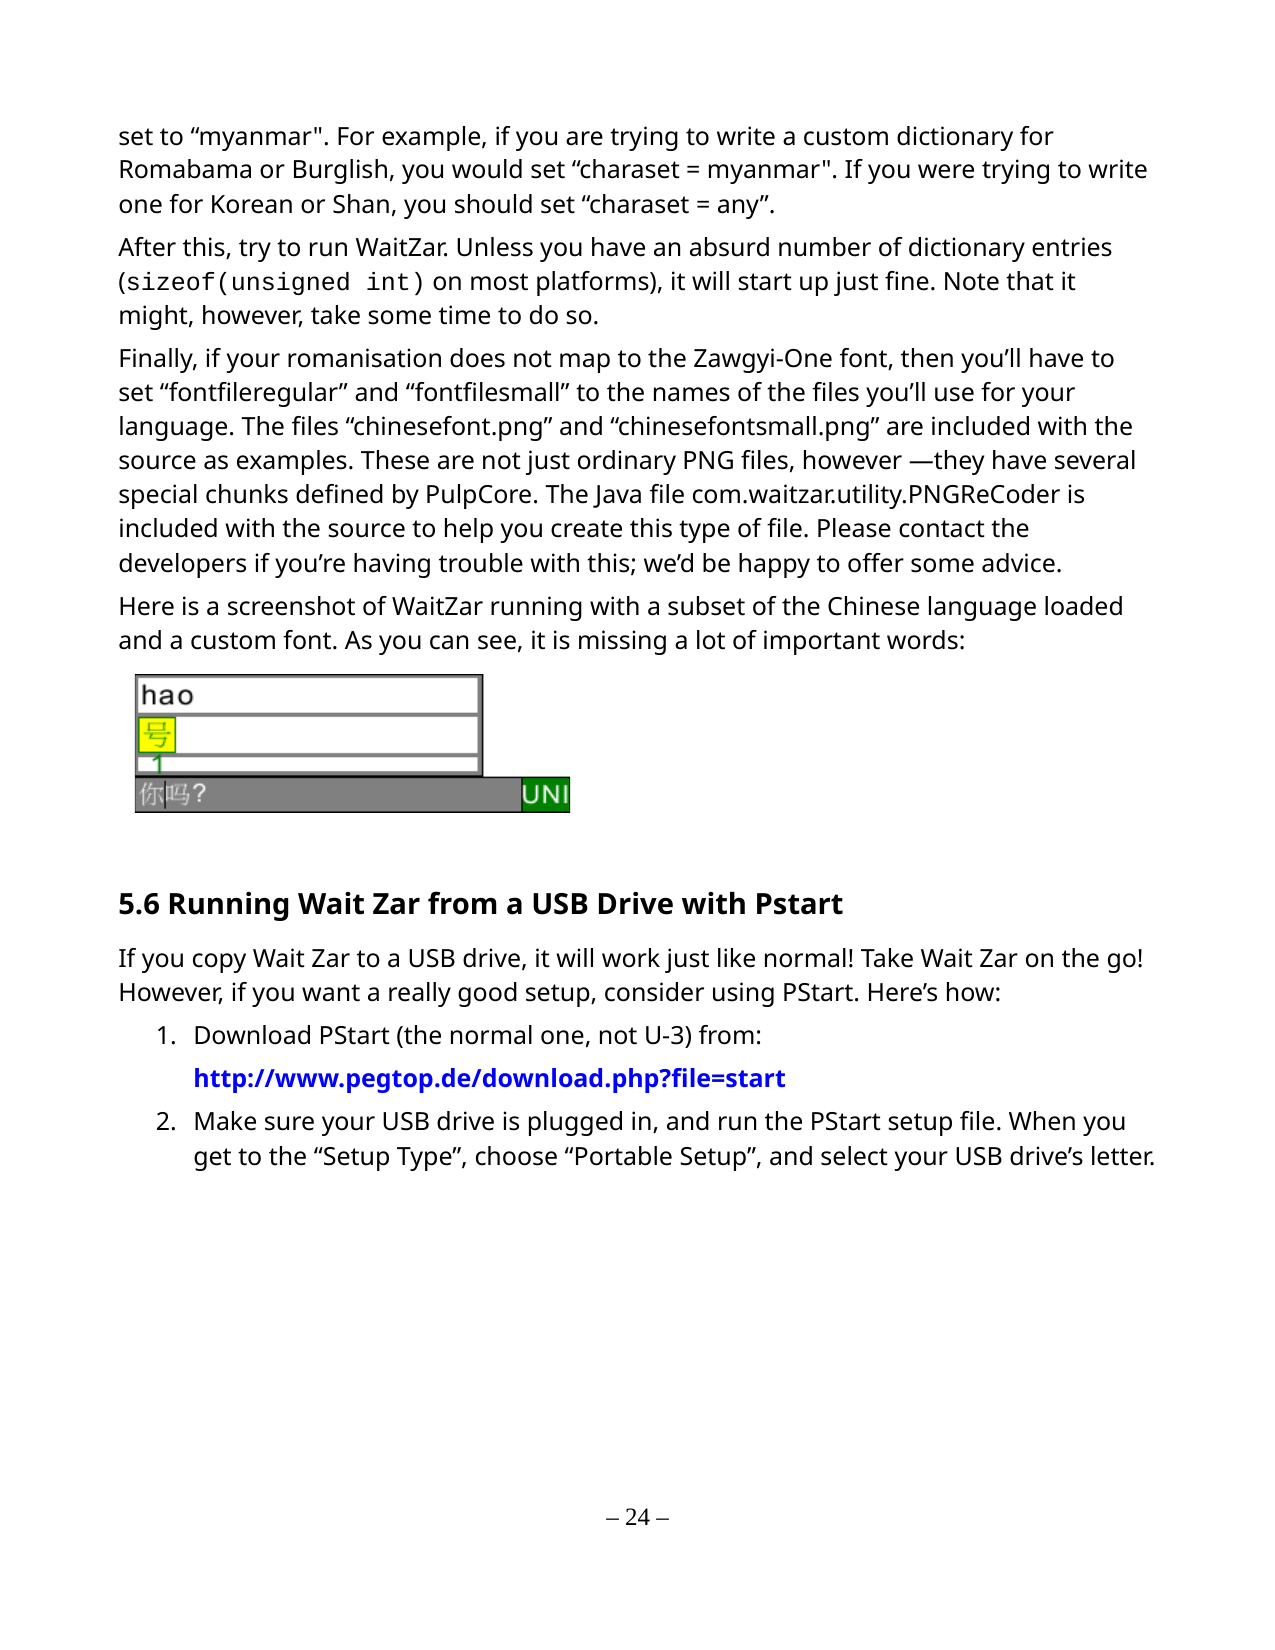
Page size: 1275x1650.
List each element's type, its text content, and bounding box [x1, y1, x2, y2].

picture [134, 674, 571, 813]
list Download PStart (the normal one, not U-3) from: [156, 1018, 1157, 1052]
list Make sure your USB drive is plugged in, and run the PStart setup file. When you get to the “Setup Type”, choose “Portable Setup”, and select your USB drive’s letter. [156, 1104, 1157, 1172]
text Finally, if your romanisation does not map to the Zawgyi-One font, then you’ll have to set “fontfileregular” and “fontfilesmall” to the names of the files you’ll use for your language. The files “chinesefont.png” and “chinesefontsmall.png” are included with the source as examples. These are not just ordinary PNG files, however —they have several special chunks defined by PulpCore. The Java file com.waitzar.utility.PNGReCoder is included with the source to help you create this type of file. Please contact the developers if you’re having trouble with this; we’d be happy to offer some advice. [118, 341, 1157, 579]
text After this, try to run WaitZar. Unless you have an absurd number of dictionary entries (sizeof(unsigned int) on most platforms), it will start up just fine. Note that it might, however, take some time to do so. [118, 229, 1157, 332]
subtitle 5.6 Running Wait Zar from a USB Drive with Pstart [118, 883, 1157, 923]
text Here is a screenshot of WaitZar running with a subset of the Chinese language loaded and a custom font. As you can see, it is missing a lot of important words: [118, 588, 1157, 656]
list http://www.pegtop.de/download.php?file=start [156, 1061, 1157, 1095]
text set to “myanmar". For example, if you are trying to write a custom dictionary for Romabama or Burglish, you would set “charaset = myanmar". If you were trying to write one for Korean or Shan, you should set “charaset = any”. [118, 118, 1157, 220]
text If you copy Wait Zar to a USB drive, it will work just like normal! Take Wait Zar on the go! However, if you want a really good setup, consider using PStart. Here’s how: [118, 941, 1157, 1009]
